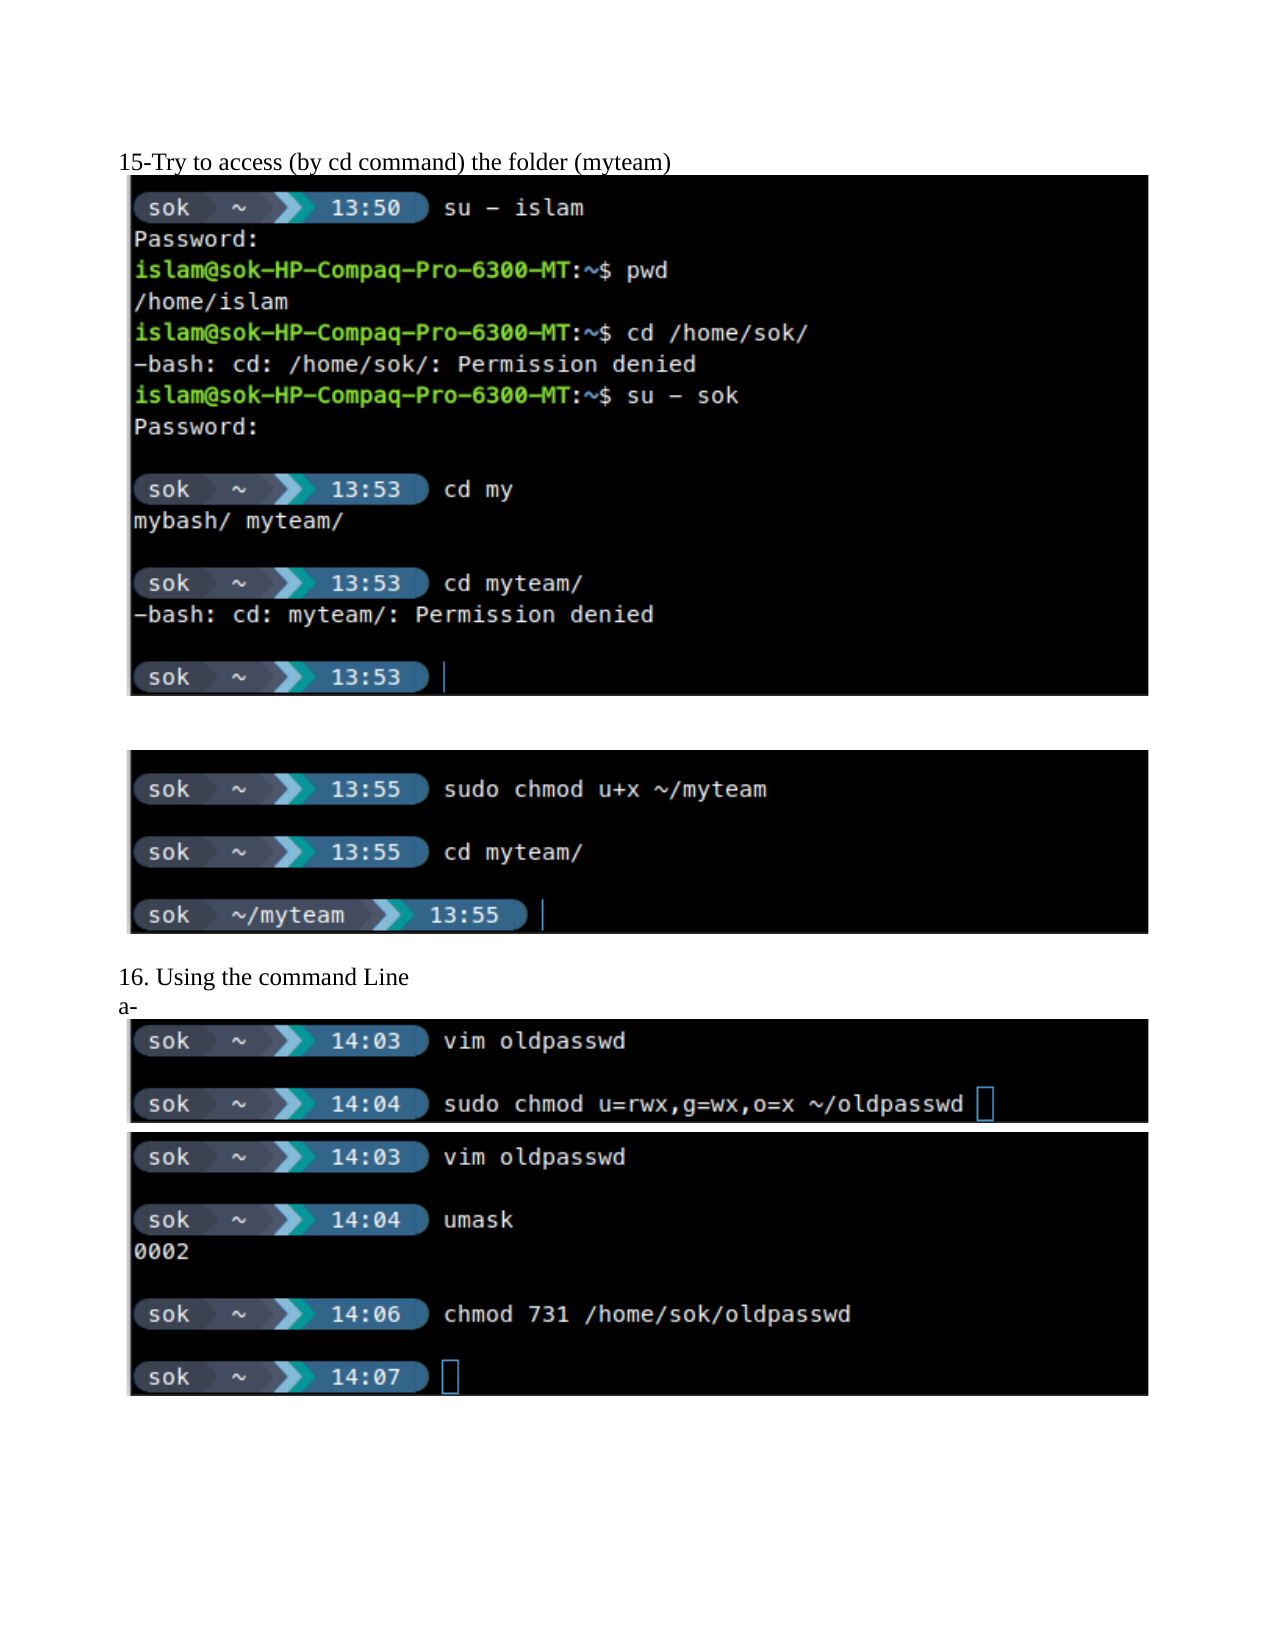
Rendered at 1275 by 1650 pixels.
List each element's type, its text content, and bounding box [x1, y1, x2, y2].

picture [126, 175, 1149, 696]
text 16. Using the command Line [118, 962, 1157, 991]
text a- [118, 991, 1157, 1019]
text 15-Try to access (by cd command) the folder (myteam) [118, 147, 1157, 176]
picture [126, 1132, 1149, 1396]
picture [126, 750, 1149, 934]
picture [126, 1019, 1149, 1123]
